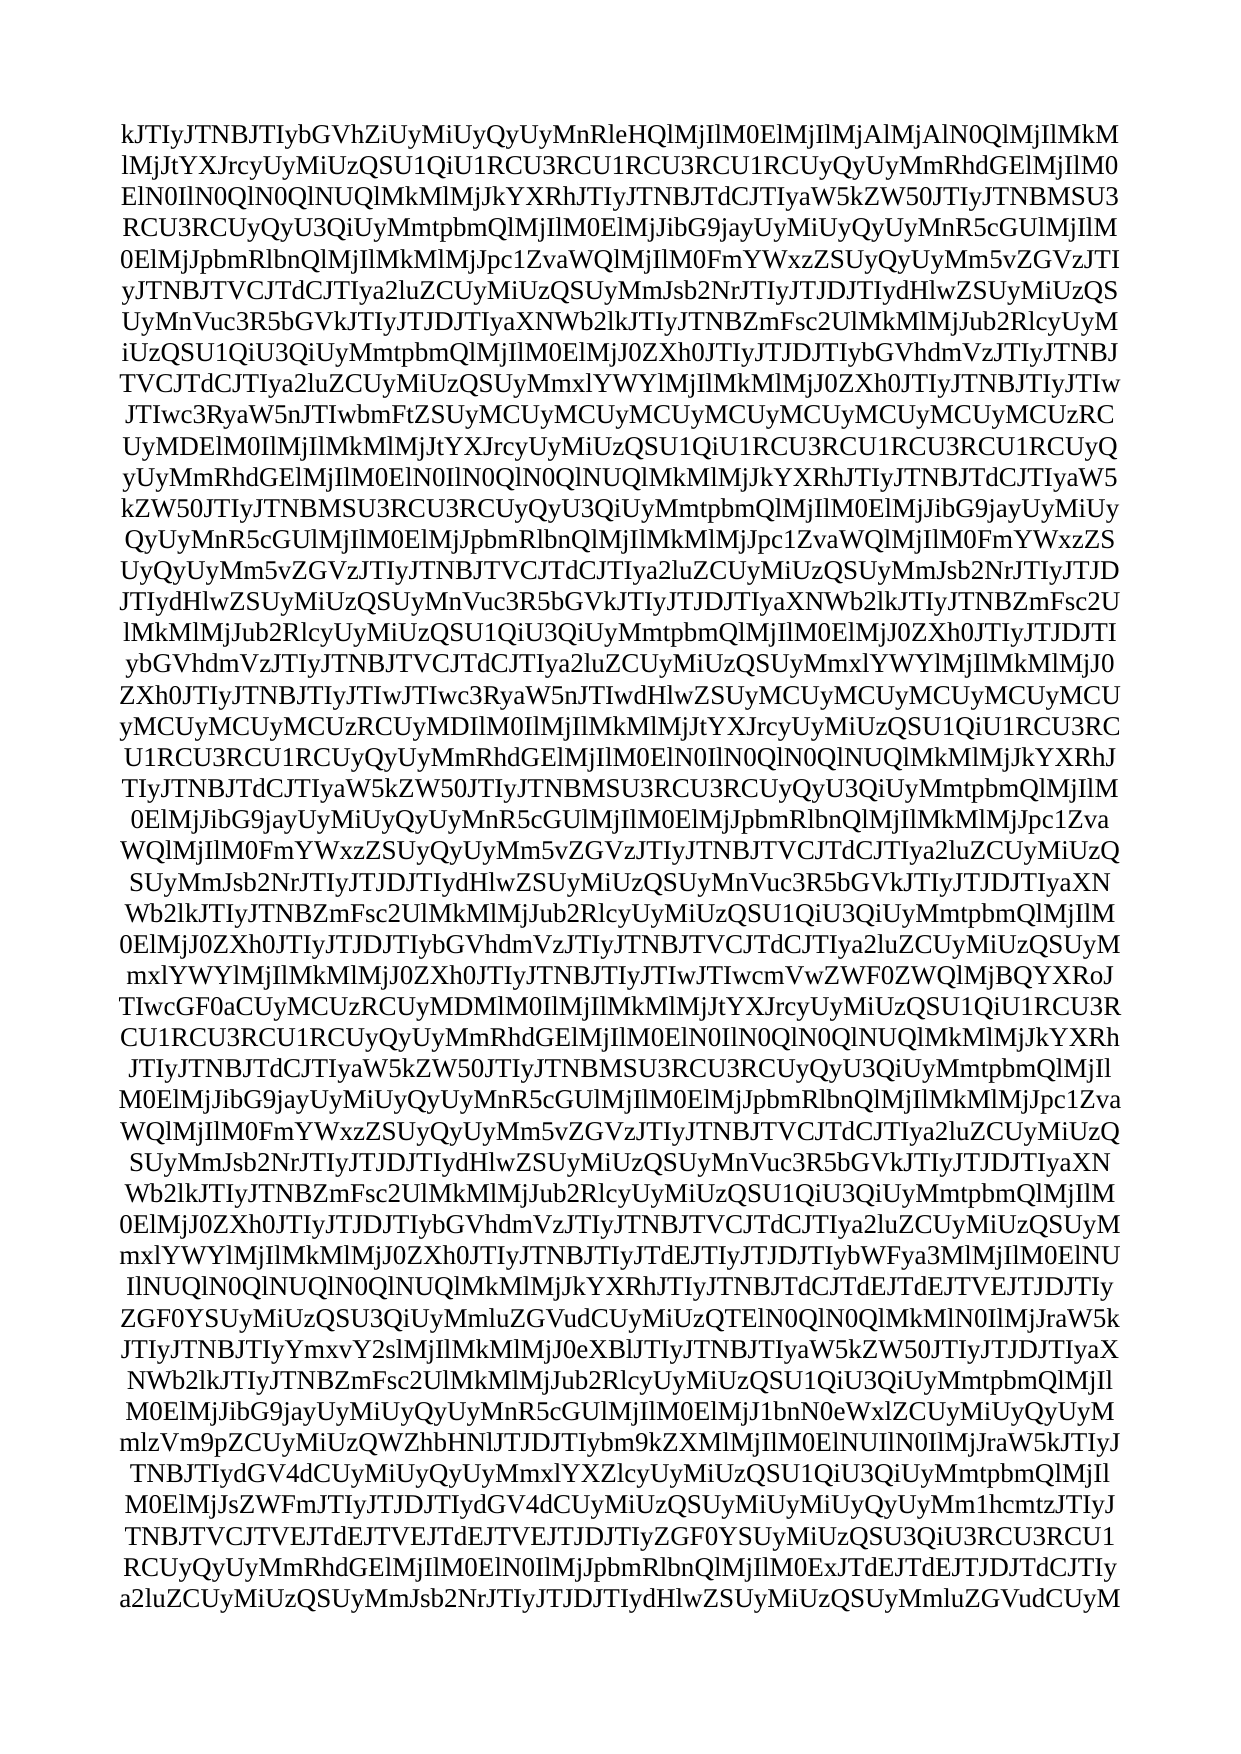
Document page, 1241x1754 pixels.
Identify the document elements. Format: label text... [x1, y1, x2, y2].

text kJTIyJTNBJTIybGVhZiUyMiUyQyUyMnRleHQlMjIlM0ElMjIlMjAlMjAlN0QlMjIlMkMlMjJtYXJrcyUyMiUzQSU1QiU1RCU3RCU1RCU3RCU1RCUyQyUyMmRhdGElMjIlM0ElN0IlN0QlN0QlNUQlMkMlMjJkYXRhJTIyJTNBJTdCJTIyaW5kZW50JTIyJTNBMSU3RCU3RCUyQyU3QiUyMmtpbmQlMjIlM0ElMjJibG9jayUyMiUyQyUyMnR5cGUlMjIlM0ElMjJpbmRlbnQlMjIlMkMlMjJpc1ZvaWQlMjIlM0FmYWxzZSUyQyUyMm5vZGVzJTIyJTNBJTVCJTdCJTIya2luZCUyMiUzQSUyMmJsb2NrJTIyJTJDJTIydHlwZSUyMiUzQSUyMnVuc3R5bGVkJTIyJTJDJTIyaXNWb2lkJTIyJTNBZmFsc2UlMkMlMjJub2RlcyUyMiUzQSU1QiU3QiUyMmtpbmQlMjIlM0ElMjJ0ZXh0JTIyJTJDJTIybGVhdmVzJTIyJTNBJTVCJTdCJTIya2luZCUyMiUzQSUyMmxlYWYlMjIlMkMlMjJ0ZXh0JTIyJTNBJTIyJTIwJTIwc3RyaW5nJTIwbmFtZSUyMCUyMCUyMCUyMCUyMCUyMCUyMCUyMCUzRCUyMDElM0IlMjIlMkMlMjJtYXJrcyUyMiUzQSU1QiU1RCU3RCU1RCU3RCU1RCUyQyUyMmRhdGElMjIlM0ElN0IlN0QlN0QlNUQlMkMlMjJkYXRhJTIyJTNBJTdCJTIyaW5kZW50JTIyJTNBMSU3RCU3RCUyQyU3QiUyMmtpbmQlMjIlM0ElMjJibG9jayUyMiUyQyUyMnR5cGUlMjIlM0ElMjJpbmRlbnQlMjIlMkMlMjJpc1ZvaWQlMjIlM0FmYWxzZSUyQyUyMm5vZGVzJTIyJTNBJTVCJTdCJTIya2luZCUyMiUzQSUyMmJsb2NrJTIyJTJDJTIydHlwZSUyMiUzQSUyMnVuc3R5bGVkJTIyJTJDJTIyaXNWb2lkJTIyJTNBZmFsc2UlMkMlMjJub2RlcyUyMiUzQSU1QiU3QiUyMmtpbmQlMjIlM0ElMjJ0ZXh0JTIyJTJDJTIybGVhdmVzJTIyJTNBJTVCJTdCJTIya2luZCUyMiUzQSUyMmxlYWYlMjIlMkMlMjJ0ZXh0JTIyJTNBJTIyJTIwJTIwc3RyaW5nJTIwdHlwZSUyMCUyMCUyMCUyMCUyMCUyMCUyMCUyMCUzRCUyMDIlM0IlMjIlMkMlMjJtYXJrcyUyMiUzQSU1QiU1RCU3RCU1RCU3RCU1RCUyQyUyMmRhdGElMjIlM0ElN0IlN0QlN0QlNUQlMkMlMjJkYXRhJTIyJTNBJTdCJTIyaW5kZW50JTIyJTNBMSU3RCU3RCUyQyU3QiUyMmtpbmQlMjIlM0ElMjJibG9jayUyMiUyQyUyMnR5cGUlMjIlM0ElMjJpbmRlbnQlMjIlMkMlMjJpc1ZvaWQlMjIlM0FmYWxzZSUyQyUyMm5vZGVzJTIyJTNBJTVCJTdCJTIya2luZCUyMiUzQSUyMmJsb2NrJTIyJTJDJTIydHlwZSUyMiUzQSUyMnVuc3R5bGVkJTIyJTJDJTIyaXNWb2lkJTIyJTNBZmFsc2UlMkMlMjJub2RlcyUyMiUzQSU1QiU3QiUyMmtpbmQlMjIlM0ElMjJ0ZXh0JTIyJTJDJTIybGVhdmVzJTIyJTNBJTVCJTdCJTIya2luZCUyMiUzQSUyMmxlYWYlMjIlMkMlMjJ0ZXh0JTIyJTNBJTIyJTIwJTIwcmVwZWF0ZWQlMjBQYXRoJTIwcGF0aCUyMCUzRCUyMDMlM0IlMjIlMkMlMjJtYXJrcyUyMiUzQSU1QiU1RCU3RCU1RCU3RCU1RCUyQyUyMmRhdGElMjIlM0ElN0IlN0QlN0QlNUQlMkMlMjJkYXRhJTIyJTNBJTdCJTIyaW5kZW50JTIyJTNBMSU3RCU3RCUyQyU3QiUyMmtpbmQlMjIlM0ElMjJibG9jayUyMiUyQyUyMnR5cGUlMjIlM0ElMjJpbmRlbnQlMjIlMkMlMjJpc1ZvaWQlMjIlM0FmYWxzZSUyQyUyMm5vZGVzJTIyJTNBJTVCJTdCJTIya2luZCUyMiUzQSUyMmJsb2NrJTIyJTJDJTIydHlwZSUyMiUzQSUyMnVuc3R5bGVkJTIyJTJDJTIyaXNWb2lkJTIyJTNBZmFsc2UlMkMlMjJub2RlcyUyMiUzQSU1QiU3QiUyMmtpbmQlMjIlM0ElMjJ0ZXh0JTIyJTJDJTIybGVhdmVzJTIyJTNBJTVCJTdCJTIya2luZCUyMiUzQSUyMmxlYWYlMjIlMkMlMjJ0ZXh0JTIyJTNBJTIyJTdEJTIyJTJDJTIybWFya3MlMjIlM0ElNUIlNUQlN0QlNUQlN0QlNUQlMkMlMjJkYXRhJTIyJTNBJTdCJTdEJTdEJTVEJTJDJTIyZGF0YSUyMiUzQSU3QiUyMmluZGVudCUyMiUzQTElN0QlN0QlMkMlN0IlMjJraW5kJTIyJTNBJTIyYmxvY2slMjIlMkMlMjJ0eXBlJTIyJTNBJTIyaW5kZW50JTIyJTJDJTIyaXNWb2lkJTIyJTNBZmFsc2UlMkMlMjJub2RlcyUyMiUzQSU1QiU3QiUyMmtpbmQlMjIlM0ElMjJibG9jayUyMiUyQyUyMnR5cGUlMjIlM0ElMjJ1bnN0eWxlZCUyMiUyQyUyMmlzVm9pZCUyMiUzQWZhbHNlJTJDJTIybm9kZXMlMjIlM0ElNUIlN0IlMjJraW5kJTIyJTNBJTIydGV4dCUyMiUyQyUyMmxlYXZlcyUyMiUzQSU1QiU3QiUyMmtpbmQlMjIlM0ElMjJsZWFmJTIyJTJDJTIydGV4dCUyMiUzQSUyMiUyMiUyQyUyMm1hcmtzJTIyJTNBJTVCJTVEJTdEJTVEJTdEJTVEJTJDJTIyZGF0YSUyMiUzQSU3QiU3RCU3RCU1RCUyQyUyMmRhdGElMjIlM0ElN0IlMjJpbmRlbnQlMjIlM0ExJTdEJTdEJTJDJTdCJTIya2luZCUyMiUzQSUyMmJsb2NrJTIyJTJDJTIydHlwZSUyMiUzQSUyMmluZGVudCUyM [118, 118, 1122, 1613]
